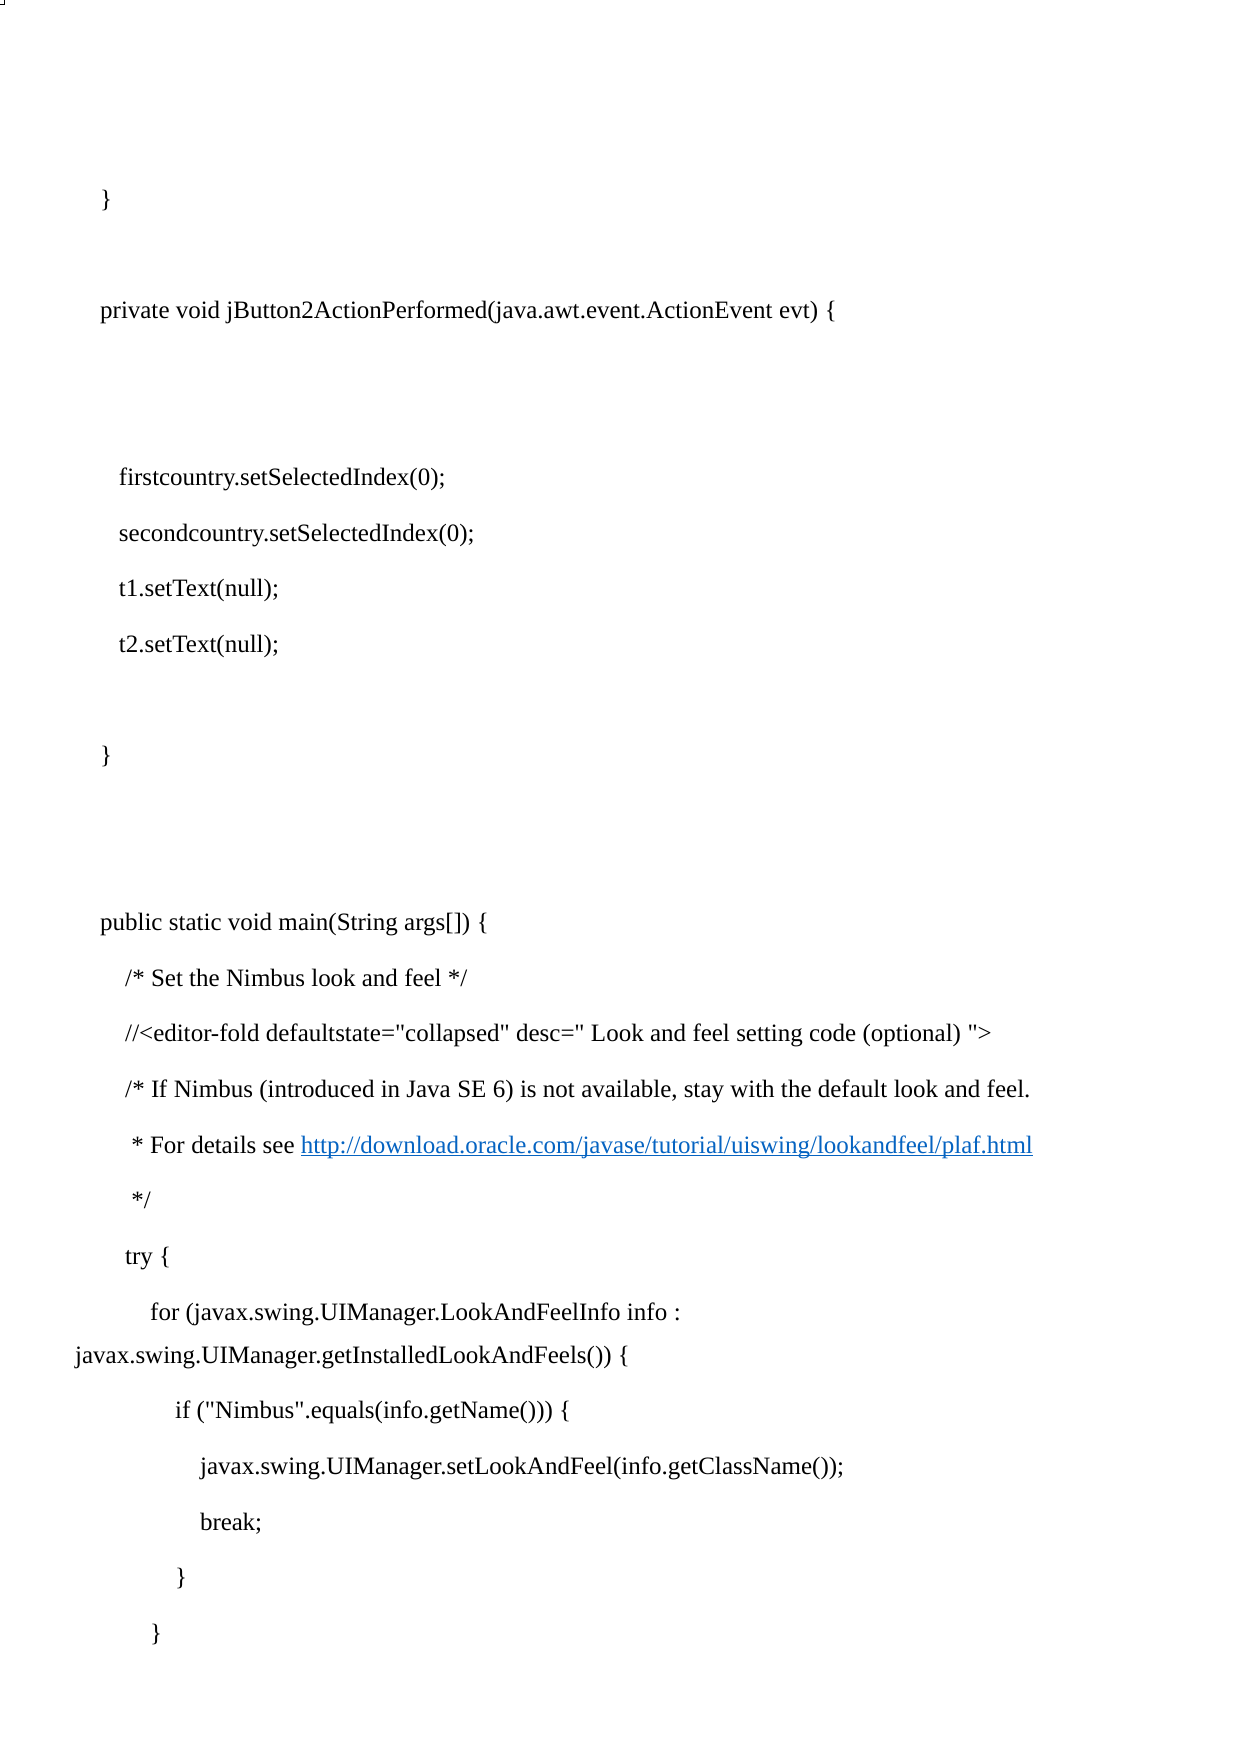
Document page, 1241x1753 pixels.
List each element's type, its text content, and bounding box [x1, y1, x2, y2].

text /<editor-fold defaultstate="collapsed" desc=" Look and feel setting code (optional) "> [132, 1020, 1054, 1047]
text for (javax.swing.UIManager.LookAndFeelInfo info : [150, 1298, 707, 1326]
text private void jButton2ActionPerformed(java.awt.event.ActionEvent evt) { [100, 297, 861, 324]
text / [125, 1075, 132, 1103]
text / [125, 1020, 132, 1047]
text * [131, 1187, 144, 1214]
text * [131, 1131, 150, 1159]
text } [100, 742, 137, 769]
text javax.swing.UIManager.setLookAndFeel(info.getClassName()); [200, 1452, 871, 1480]
text } [150, 1619, 212, 1647]
text For details see http://download.oracle.com/javase/tutorial/uiswing/lookandfeel/plaf.html [150, 1131, 1058, 1159]
text firstcountry.setSelectedIndex(0); [119, 463, 501, 491]
text break; [200, 1508, 287, 1536]
text * If Nimbus (introduced in Java SE 6) is not available, stay with the default look and feel. [132, 1075, 1054, 1103]
text public static void main(String args[]) { [100, 908, 514, 936]
text secondcountry.setSelectedIndex(0); [119, 519, 501, 547]
text try { [125, 1242, 707, 1270]
text } [100, 185, 137, 213]
text t2.setText(null); [119, 630, 306, 658]
text javax.swing.UIManager.getInstalledLookAndFeels()) { [75, 1341, 656, 1369]
text t1.setText(null); [119, 575, 501, 602]
text if ("Nimbus".equals(info.getName())) { [175, 1397, 596, 1424]
text } [175, 1563, 212, 1591]
text / [125, 964, 132, 992]
text * Set the Nimbus look and feel */ [132, 964, 492, 992]
text / [144, 1187, 176, 1214]
